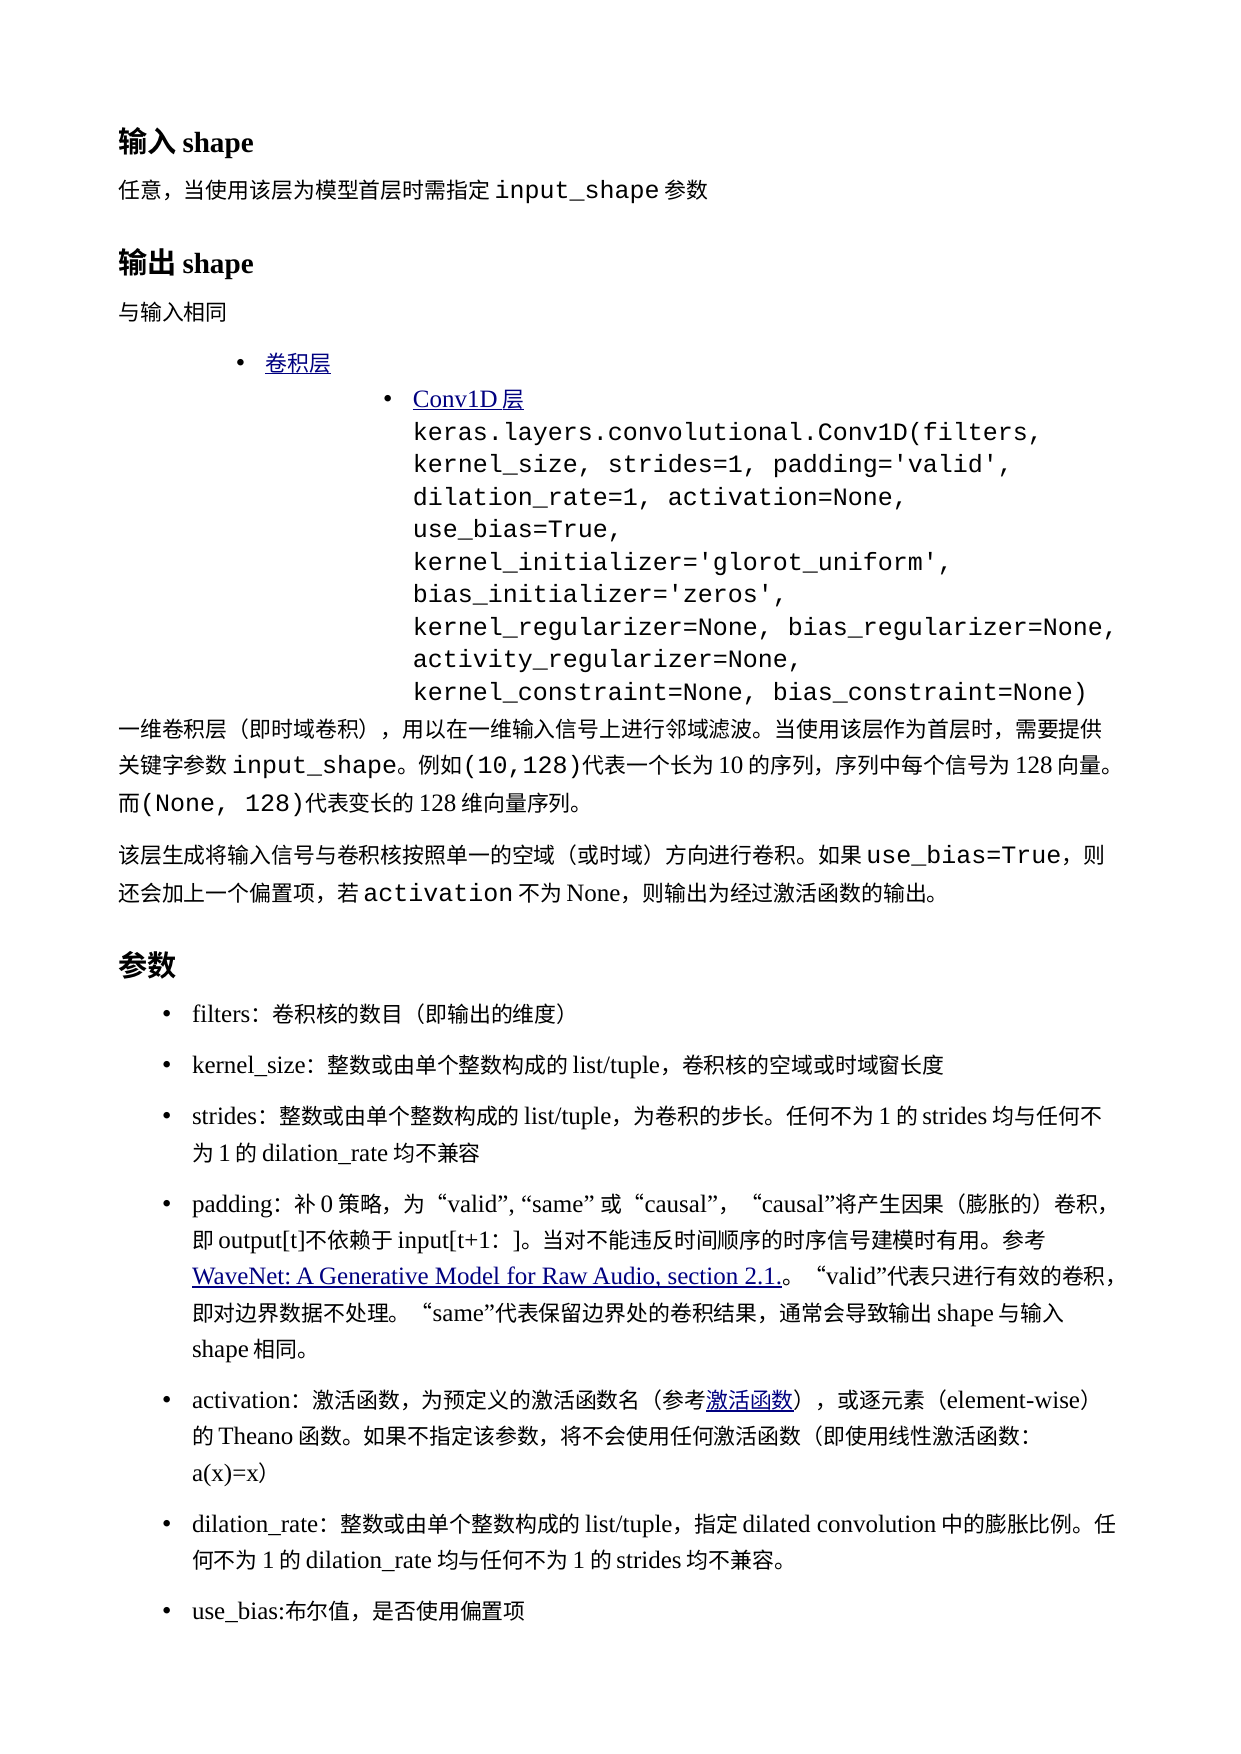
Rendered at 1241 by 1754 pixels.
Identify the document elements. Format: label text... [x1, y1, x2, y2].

list padding：补0策略，为“valid”, “same” 或“causal”，“causal”将产生因果（膨胀的）卷积，即output[t]不依赖于input[t+1：]。当对不能违反时间顺序的时序信号建模时有用。参考WaveNet: A Generative Model for Raw Audio, section 2.1.。“valid”代表只进行有效的卷积，即对边界数据不处理。“same”代表保留边界处的卷积结果，通常会导致输出shape与输入shape相同。 [162, 1187, 1122, 1364]
list kernel_size：整数或由单个整数构成的list/tuple，卷积核的空域或时域窗长度 [162, 1048, 1122, 1080]
text 一维卷积层（即时域卷积），用以在一维输入信号上进行邻域滤波。当使用该层作为首层时，需要提供关键字参数input_shape。例如(10,128)代表一个长为10的序列，序列中每个信号为128向量。而(None, 128)代表变长的128维向量序列。 [118, 712, 1122, 818]
list filters：卷积核的数目（即输出的维度） [162, 997, 1122, 1029]
list 卷积层 [236, 346, 1122, 377]
text 该层生成将输入信号与卷积核按照单一的空域（或时域）方向进行卷积。如果use_bias=True，则还会加上一个偏置项，若activation不为None，则输出为经过激活函数的输出。 [118, 838, 1122, 908]
list use_bias:布尔值，是否使用偏置项 [162, 1594, 1122, 1626]
list strides：整数或由单个整数构成的list/tuple，为卷积的步长。任何不为1的strides均与任何不为1的dilation_rate均不兼容 [162, 1099, 1122, 1167]
text 任意，当使用该层为模型首层时需指定input_shape参数 [118, 173, 1122, 206]
subtitle 输入shape [118, 118, 1122, 160]
list Conv1D层 keras.layers.convolutional.Conv1D(filters, kernel_size, strides=1, padding='valid', dilation_rate=1, activation=None, use_bias=True, kernel_initializer='glorot_uniform', bias_initializer='zeros', kernel_regularizer=None, bias_regularizer=None, activity_regularizer=None, kernel_constraint=None, bias_constraint=None) [383, 382, 1122, 707]
subtitle 参数 [118, 943, 1122, 985]
text 与输入相同 [118, 295, 1122, 326]
subtitle 输出shape [118, 240, 1122, 282]
list activation：激活函数，为预定义的激活函数名（参考激活函数），或逐元素（element-wise）的Theano函数。如果不指定该参数，将不会使用任何激活函数（即使用线性激活函数：a(x)=x） [162, 1383, 1122, 1487]
list dilation_rate：整数或由单个整数构成的list/tuple，指定dilated convolution中的膨胀比例。任何不为1的dilation_rate均与任何不为1的strides均不兼容。 [162, 1507, 1122, 1575]
